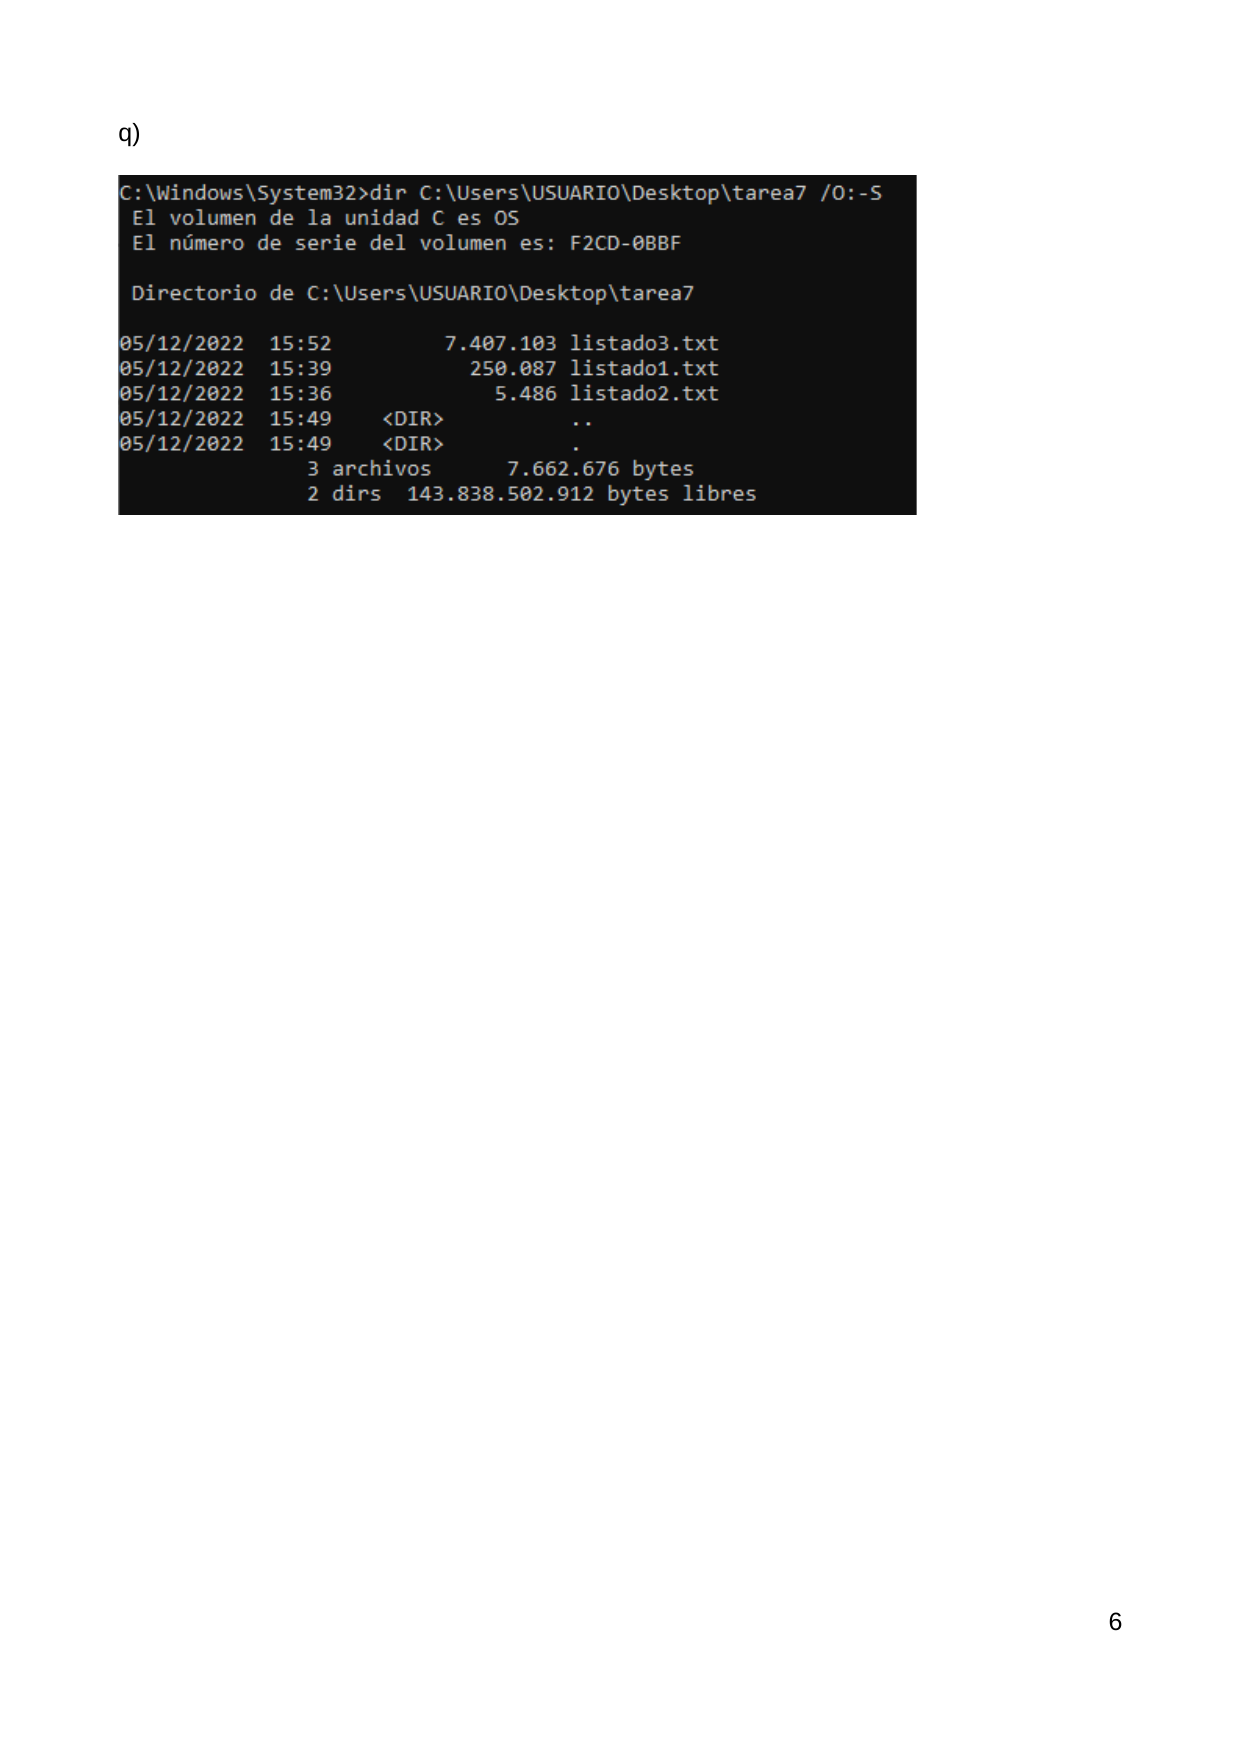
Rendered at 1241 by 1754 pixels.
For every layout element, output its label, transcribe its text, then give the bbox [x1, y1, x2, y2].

picture [118, 175, 917, 515]
text q) [118, 118, 1122, 147]
